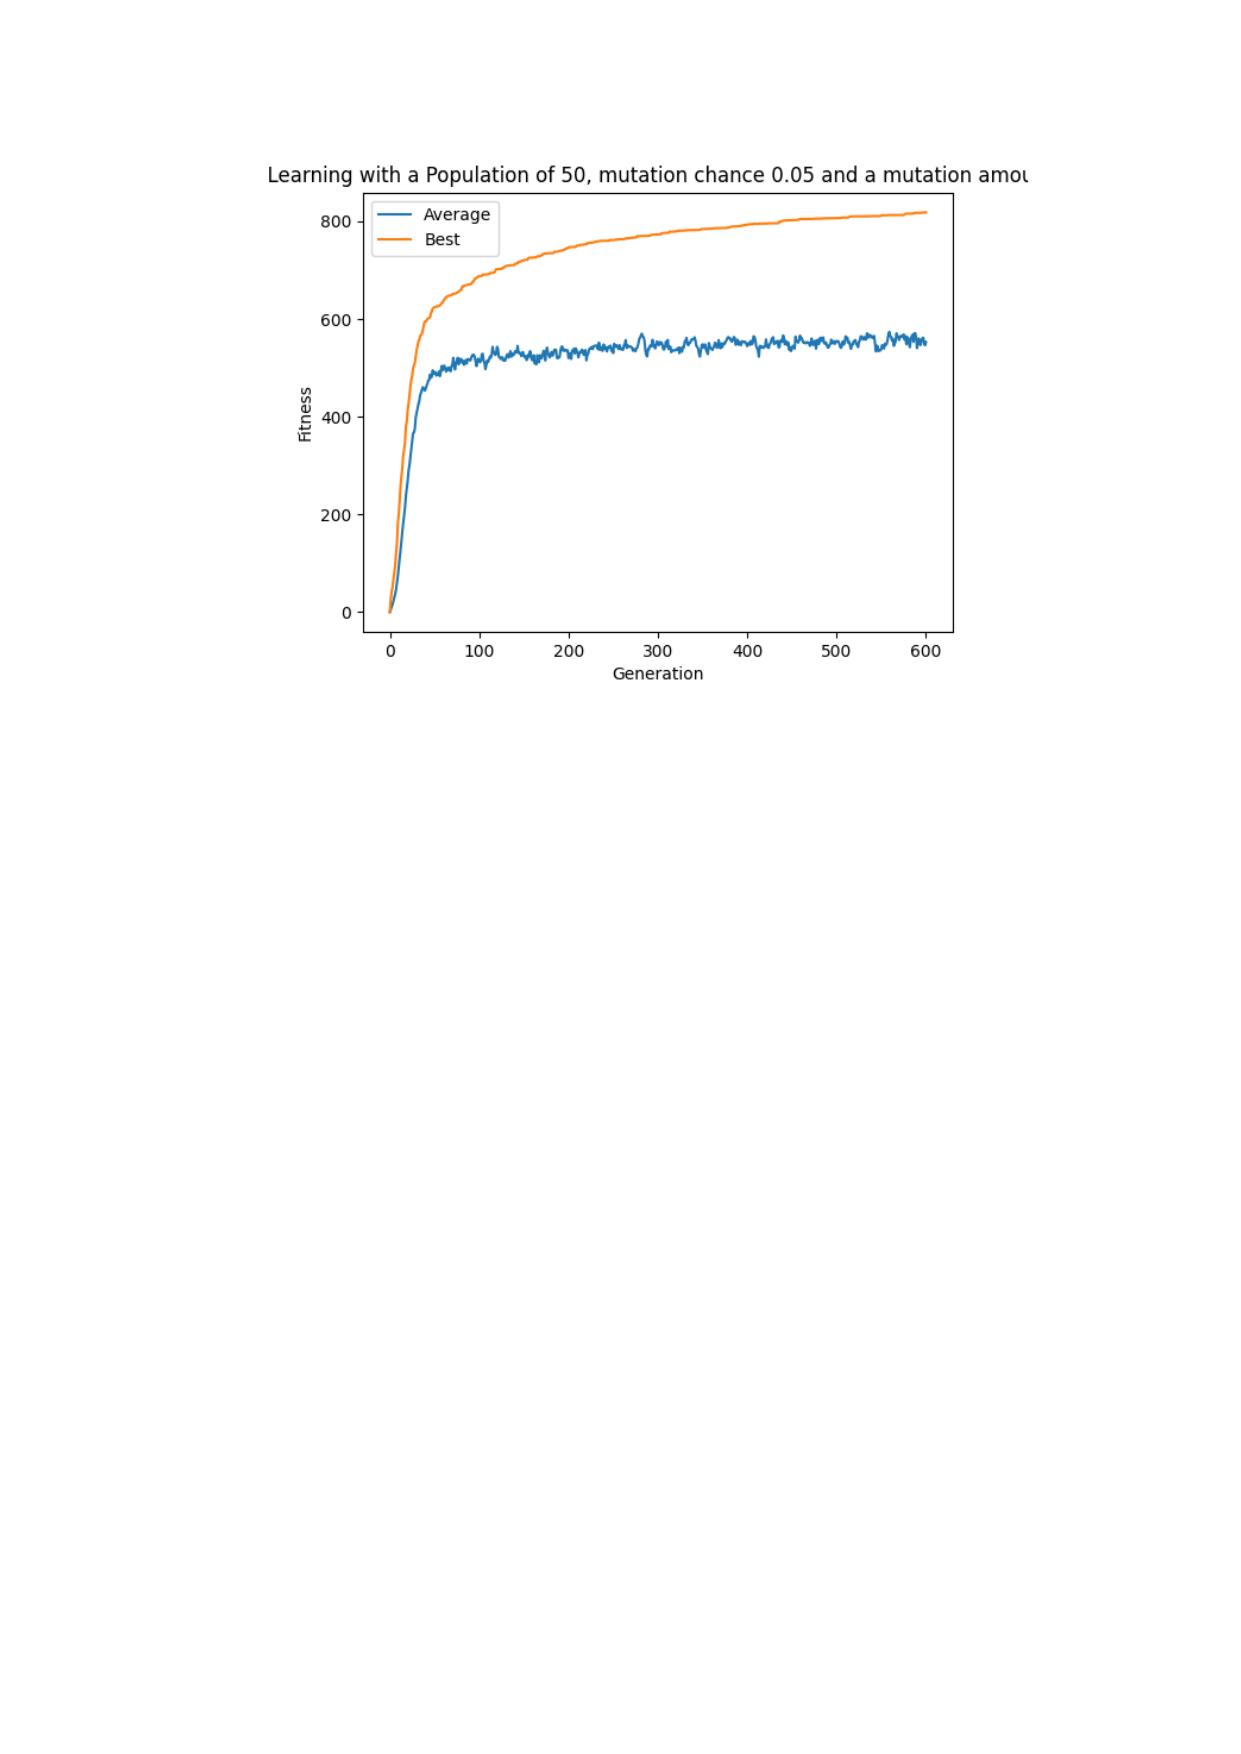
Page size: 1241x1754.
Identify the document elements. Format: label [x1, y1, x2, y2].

picture [268, 125, 1029, 695]
